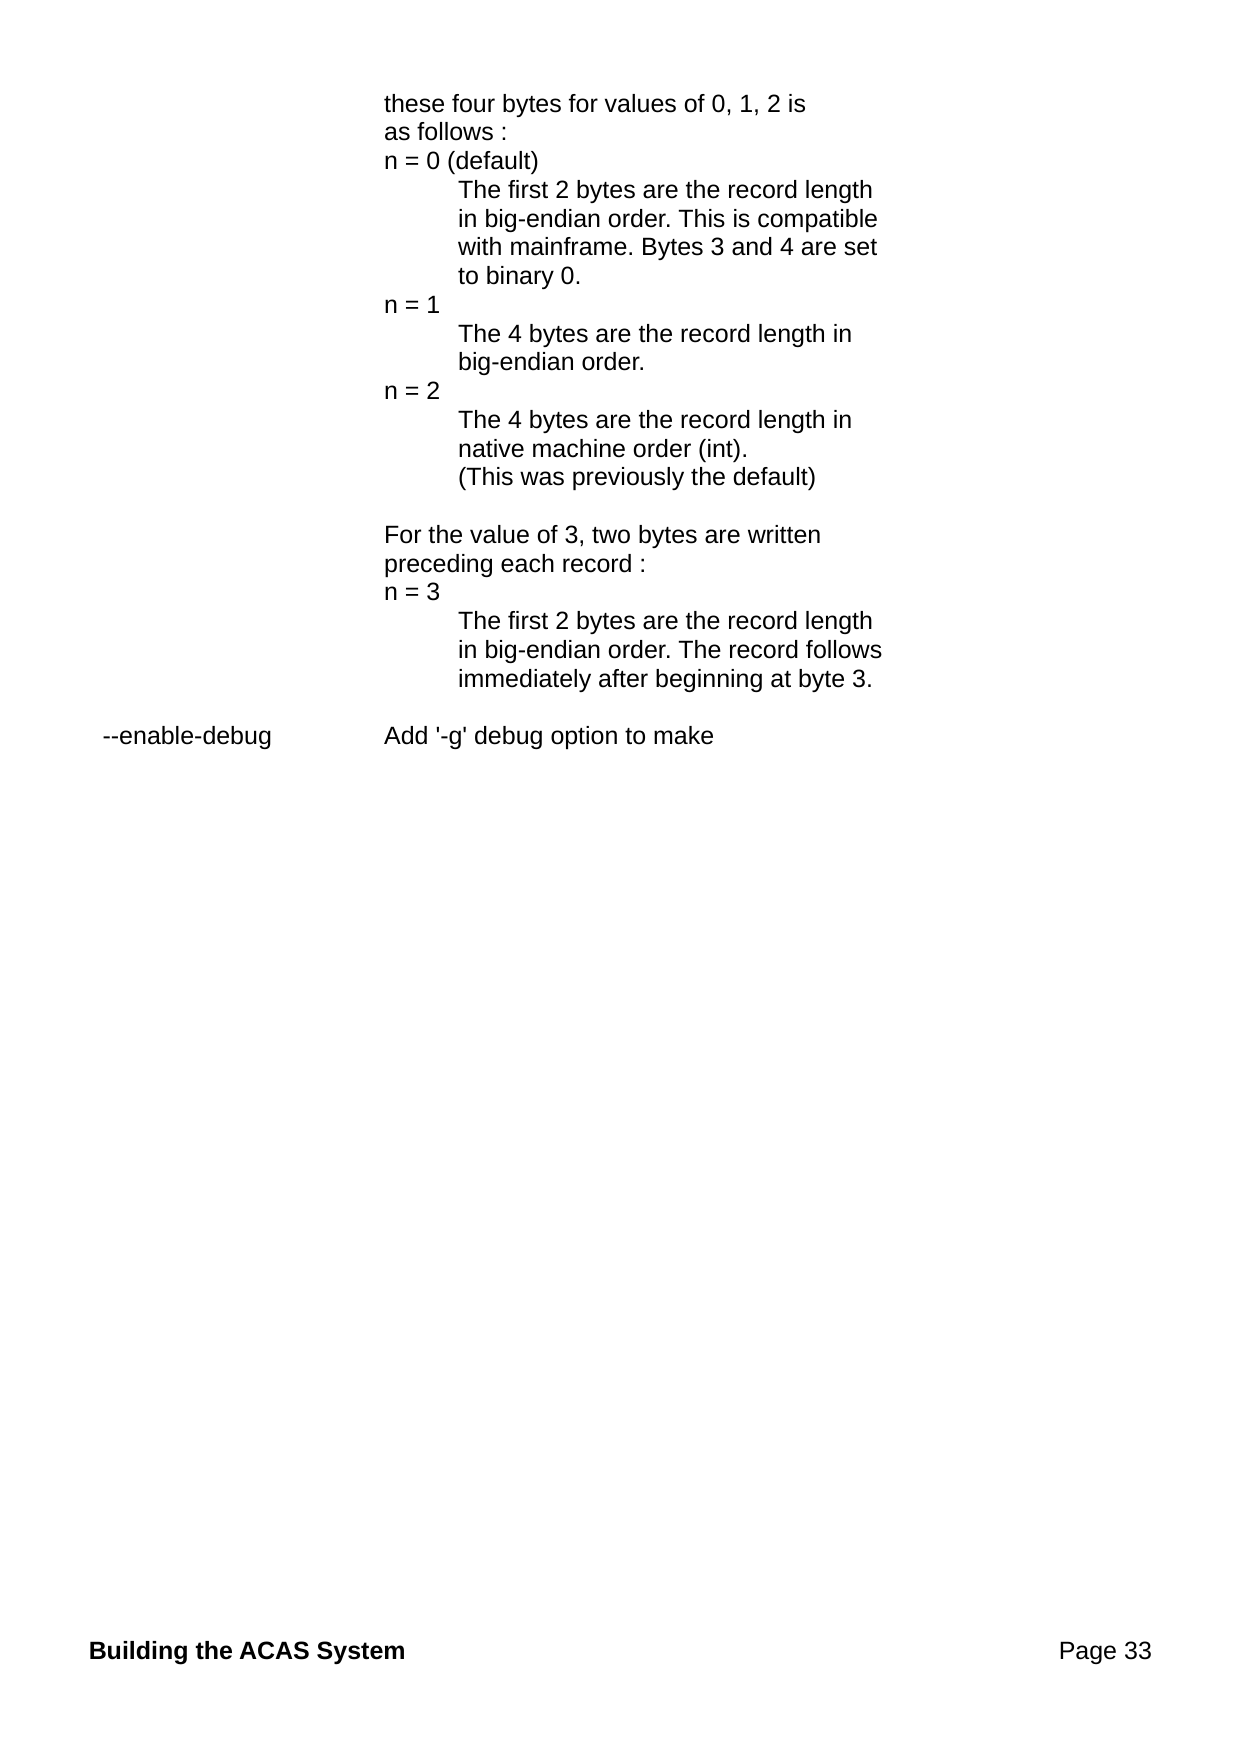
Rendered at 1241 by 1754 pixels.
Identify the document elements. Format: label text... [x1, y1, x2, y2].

text The 4 bytes are the record length in [88, 405, 1152, 433]
text n = 1 [88, 290, 1152, 318]
text n = 3 [88, 577, 1152, 606]
text The 4 bytes are the record length in [88, 318, 1152, 347]
text native machine order (int). [88, 433, 1152, 462]
text big-endian order. [88, 347, 1152, 376]
text as follows : [88, 117, 1152, 146]
text n = 2 [88, 376, 1152, 405]
text --enable-debug Add '-g' debug option to make [88, 721, 1152, 750]
text n = 0 (default) [88, 146, 1152, 175]
text The first 2 bytes are the record length [88, 606, 1152, 635]
text with mainframe. Bytes 3 and 4 are set [88, 232, 1152, 261]
text in big-endian order. The record follows [88, 635, 1152, 663]
text in big-endian order. This is compatible [88, 203, 1152, 232]
text For the value of 3, two bytes are written [88, 520, 1152, 548]
text these four bytes for values of 0, 1, 2 is [88, 88, 1152, 117]
text (This was previously the default) [88, 462, 1152, 491]
text immediately after beginning at byte 3. [88, 663, 1152, 692]
text The first 2 bytes are the record length [88, 175, 1152, 203]
text preceding each record : [88, 548, 1152, 577]
text to binary 0. [88, 261, 1152, 290]
